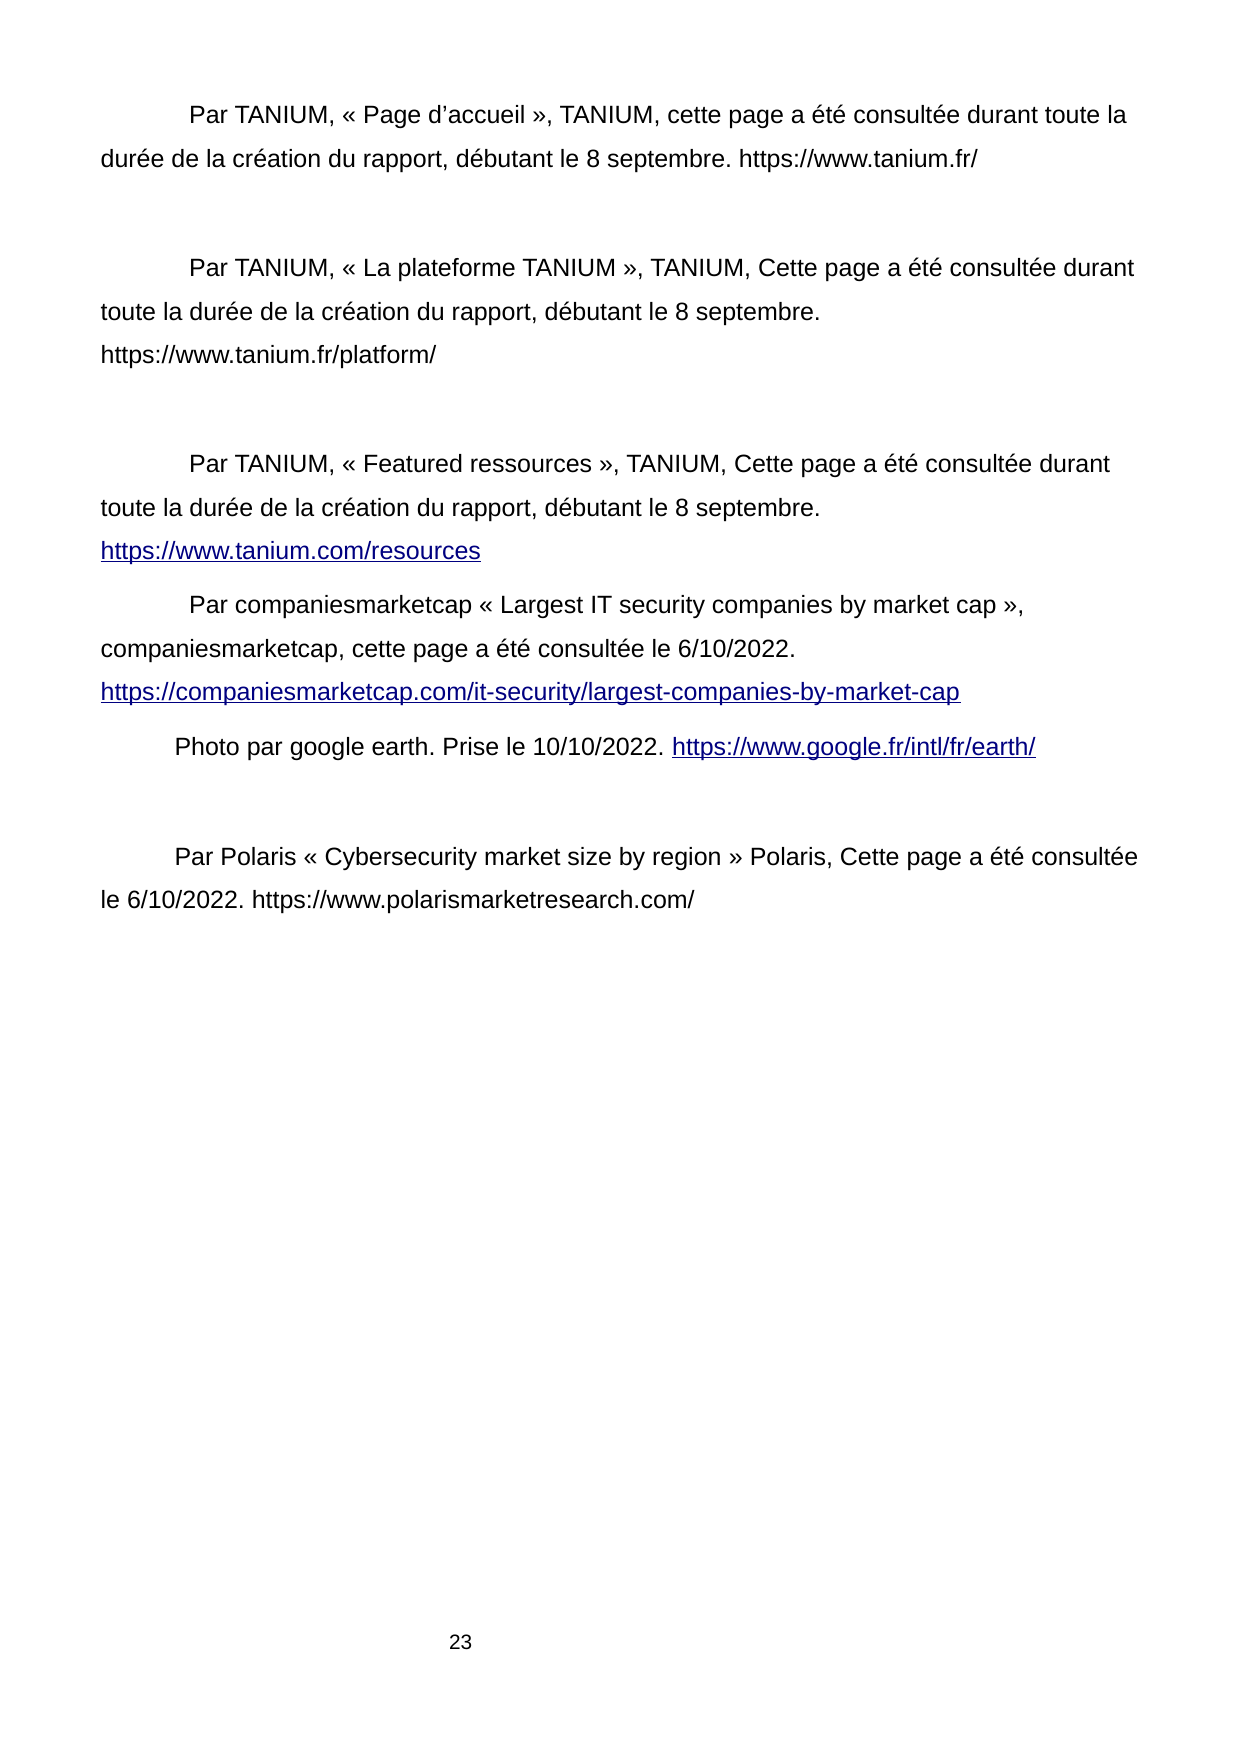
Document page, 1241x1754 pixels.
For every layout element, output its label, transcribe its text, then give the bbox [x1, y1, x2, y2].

text Par companiesmarketcap « Largest IT security companies by market cap », companiesmarketcap, cette page a été consultée le 6/10/2022. https://companiesmarketcap.com/it-security/largest-companies-by-market-cap [100, 591, 1140, 706]
text Par Polaris « Cybersecurity market size by region » Polaris, Cette page a été consultée le 6/10/2022. https://www.polarismarketresearch.com/ [100, 841, 1140, 913]
text Par TANIUM, « Page d’accueil », TANIUM, cette page a été consultée durant toute la durée de la création du rapport, débutant le 8 septembre. https://www.tanium.fr/ [100, 100, 1140, 172]
text Par TANIUM, « La plateforme TANIUM », TANIUM, Cette page a été consultée durant toute la durée de la création du rapport, débutant le 8 septembre. https://www.tanium.fr/platform/ [100, 253, 1140, 368]
text Photo par google earth. Prise le 10/10/2022. https://www.google.fr/intl/fr/earth/ [100, 732, 1140, 760]
text Par TANIUM, « Featured ressources », TANIUM, Cette page a été consultée durant toute la durée de la création du rapport, débutant le 8 septembre. https://www.tanium.com/resources [100, 449, 1140, 564]
